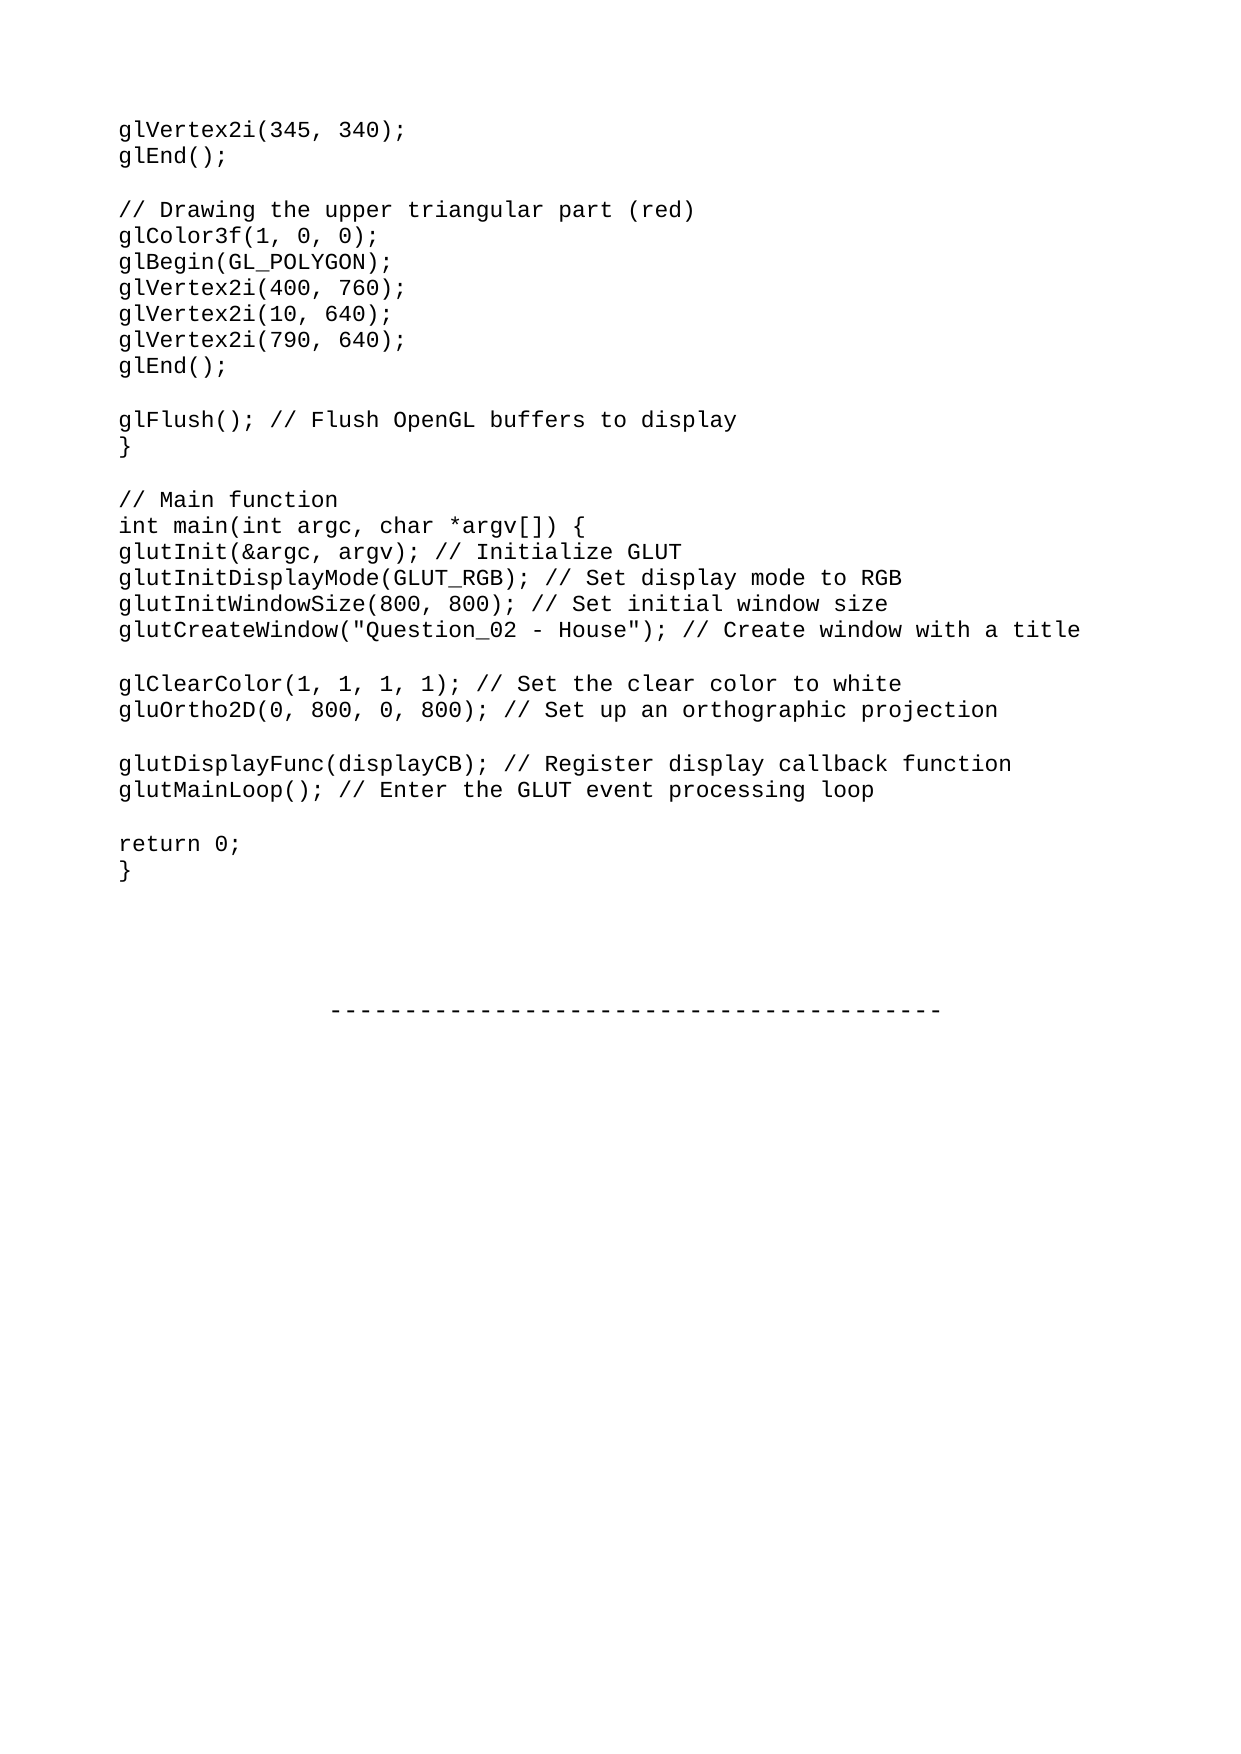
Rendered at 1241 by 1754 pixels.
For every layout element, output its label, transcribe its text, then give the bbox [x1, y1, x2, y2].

text glEnd(); [118, 354, 1122, 380]
text glutInitDisplayMode(GLUT_RGB); // Set display mode to RGB [118, 566, 1122, 592]
text // Drawing the upper triangular part (red) [118, 198, 1122, 224]
text glutDisplayFunc(displayCB); // Register display callback function [118, 753, 1122, 778]
text glEnd(); [118, 144, 1122, 170]
text } [118, 434, 1122, 460]
text int main(int argc, char *argv[]) { [118, 514, 1122, 540]
text return 0; [118, 833, 1122, 859]
text glutInitWindowSize(800, 800); // Set initial window size [118, 592, 1122, 618]
text glVertex2i(345, 340); [118, 118, 1122, 144]
text glClearColor(1, 1, 1, 1); // Set the clear color to white [118, 672, 1122, 698]
text glutMainLoop(); // Enter the GLUT event processing loop [118, 778, 1122, 804]
text glVertex2i(790, 640); [118, 328, 1122, 354]
text ----------------------------------------- [118, 998, 1122, 1026]
text glColor3f(1, 0, 0); [118, 224, 1122, 250]
text glutInit(&argc, argv); // Initialize GLUT [118, 540, 1122, 566]
text glVertex2i(10, 640); [118, 302, 1122, 328]
text // Main function [118, 488, 1122, 514]
text glutCreateWindow("Question_02 - House"); // Create window with a title [118, 618, 1122, 644]
text glVertex2i(400, 760); [118, 276, 1122, 302]
text } [118, 859, 1122, 885]
text glFlush(); // Flush OpenGL buffers to display [118, 408, 1122, 434]
text glBegin(GL_POLYGON); [118, 250, 1122, 276]
text gluOrtho2D(0, 800, 0, 800); // Set up an orthographic projection [118, 698, 1122, 724]
